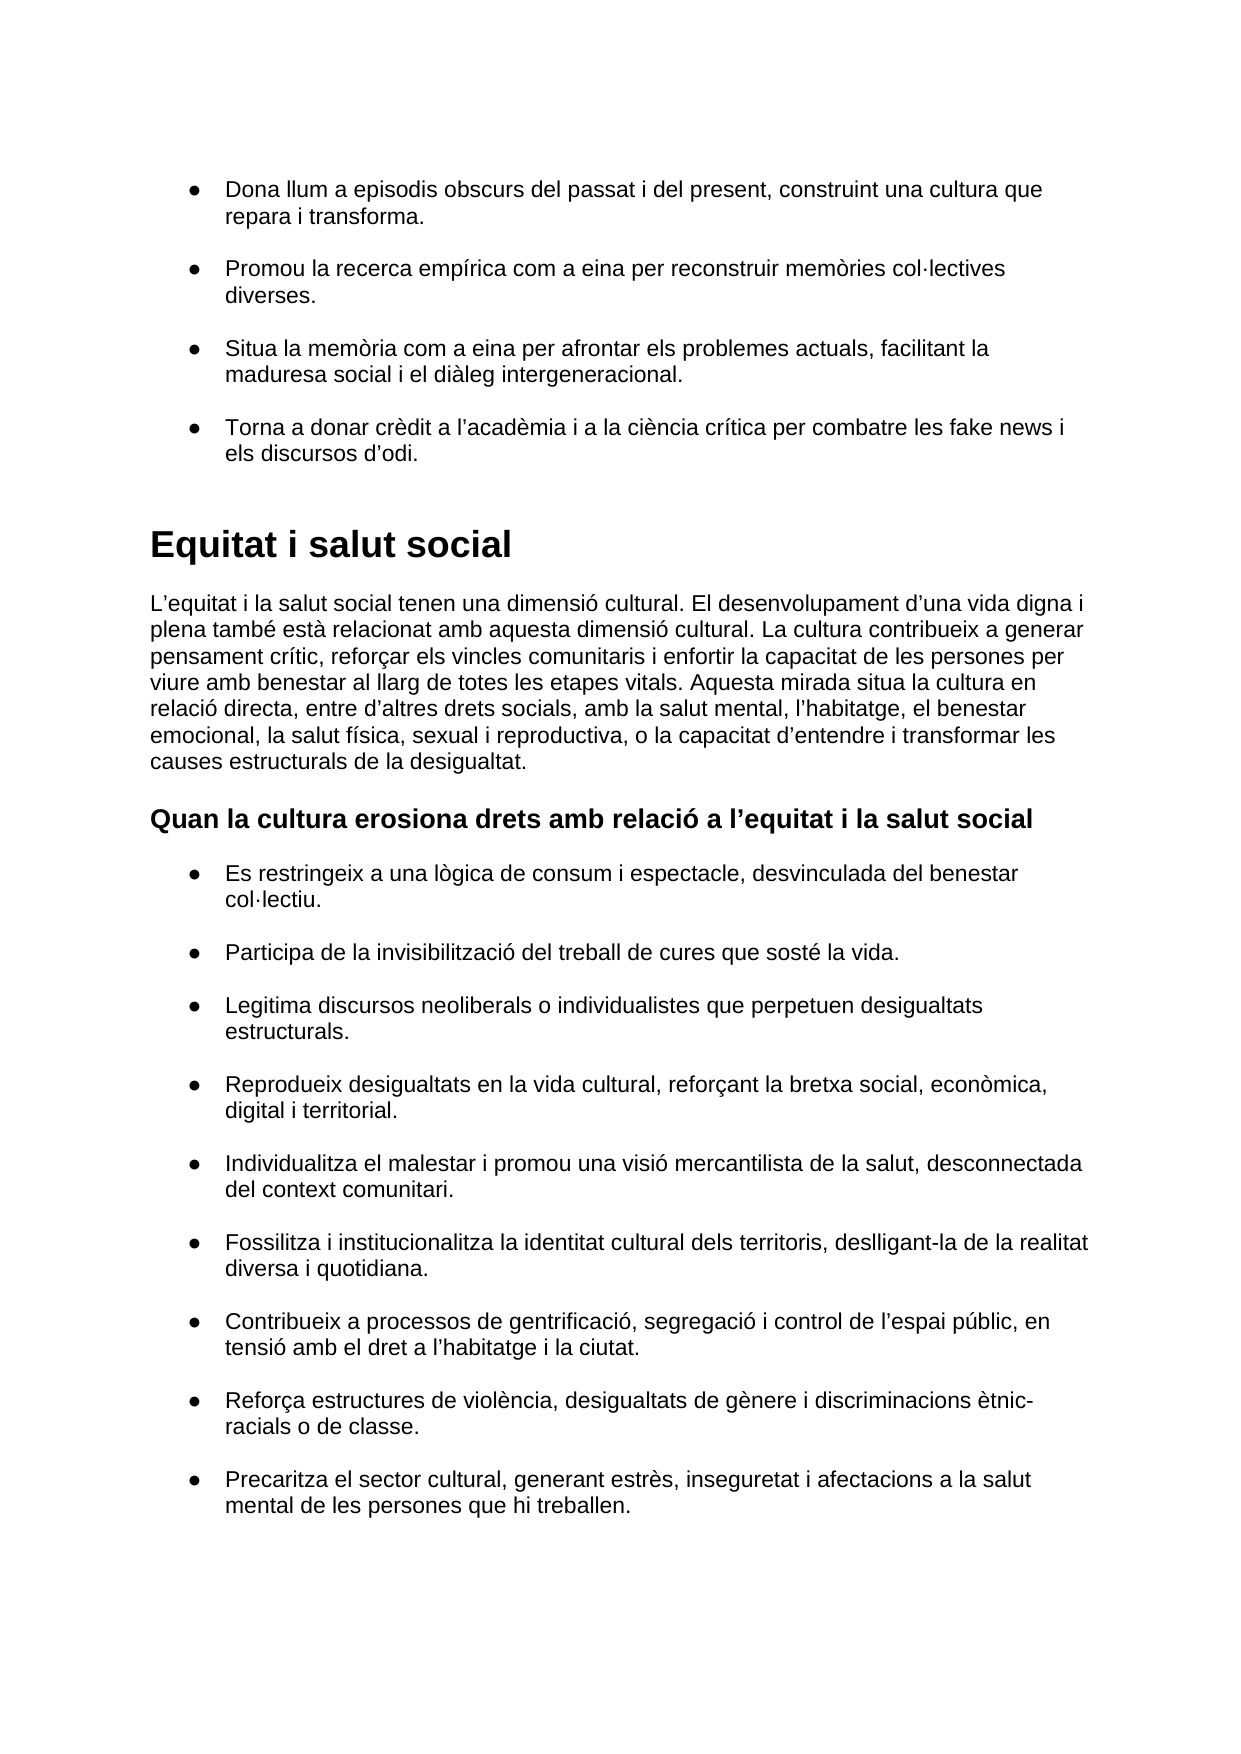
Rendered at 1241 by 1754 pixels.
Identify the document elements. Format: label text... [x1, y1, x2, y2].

list Dona llum a episodis obscurs del passat i del present, construint una cultura que repara i transforma. [187, 176, 1090, 255]
list Participa de la invisibilització del treball de cures que sosté la vida. [187, 939, 1090, 992]
list Contribueix a processos de gentrificació, segregació i control de l’espai públic, en tensió amb el dret a l’habitatge i la ciutat. [187, 1308, 1090, 1387]
subtitle Quan la cultura erosiona drets amb relació a l’equitat i la salut social [150, 803, 1090, 835]
list Individualitza el malestar i promou una visió mercantilista de la salut, desconnectada del context comunitari. [187, 1150, 1090, 1229]
list Es restringeix a una lògica de consum i espectacle, desvinculada del benestar col·lectiu. [187, 860, 1090, 939]
list Legitima discursos neoliberals o individualistes que perpetuen desigualtats estructurals. [187, 992, 1090, 1071]
list [187, 150, 1090, 176]
list Promou la recerca empírica com a eina per reconstruir memòries col·lectives diverses. [187, 255, 1090, 334]
list Precaritza el sector cultural, generant estrès, inseguretat i afectacions a la salut mental de les persones que hi treballen. [187, 1466, 1090, 1545]
list Torna a donar crèdit a l’acadèmia i a la ciència crítica per combatre les fake news i els discursos d’odi. [187, 413, 1090, 493]
list Situa la memòria com a eina per afrontar els problemes actuals, facilitant la maduresa social i el diàleg intergeneracional. [187, 334, 1090, 413]
text L’equitat i la salut social tenen una dimensió cultural. El desenvolupament d’una vida digna i plena també està relacionat amb aquesta dimensió cultural. La cultura contribueix a generar pensament crític, reforçar els vincles comunitaris i enfortir la capacitat de les persones per viure amb benestar al llarg de totes les etapes vitals. Aquesta mirada situa la cultura en relació directa, entre d’altres drets socials, amb la salut mental, l’habitatge, el benestar emocional, la salut física, sexual i reproductiva, o la capacitat d’entendre i transformar les causes estructurals de la desigualtat. [150, 590, 1090, 774]
list Fossilitza i institucionalitza la identitat cultural dels territoris, deslligant-la de la realitat diversa i quotidiana. [187, 1229, 1090, 1308]
list Reprodueix desigualtats en la vida cultural, reforçant la bretxa social, econòmica, digital i territorial. [187, 1071, 1090, 1150]
subtitle Equitat i salut social [150, 522, 1090, 565]
list Reforça estructures de violència, desigualtats de gènere i discriminacions ètnic-racials o de classe. [187, 1387, 1090, 1466]
